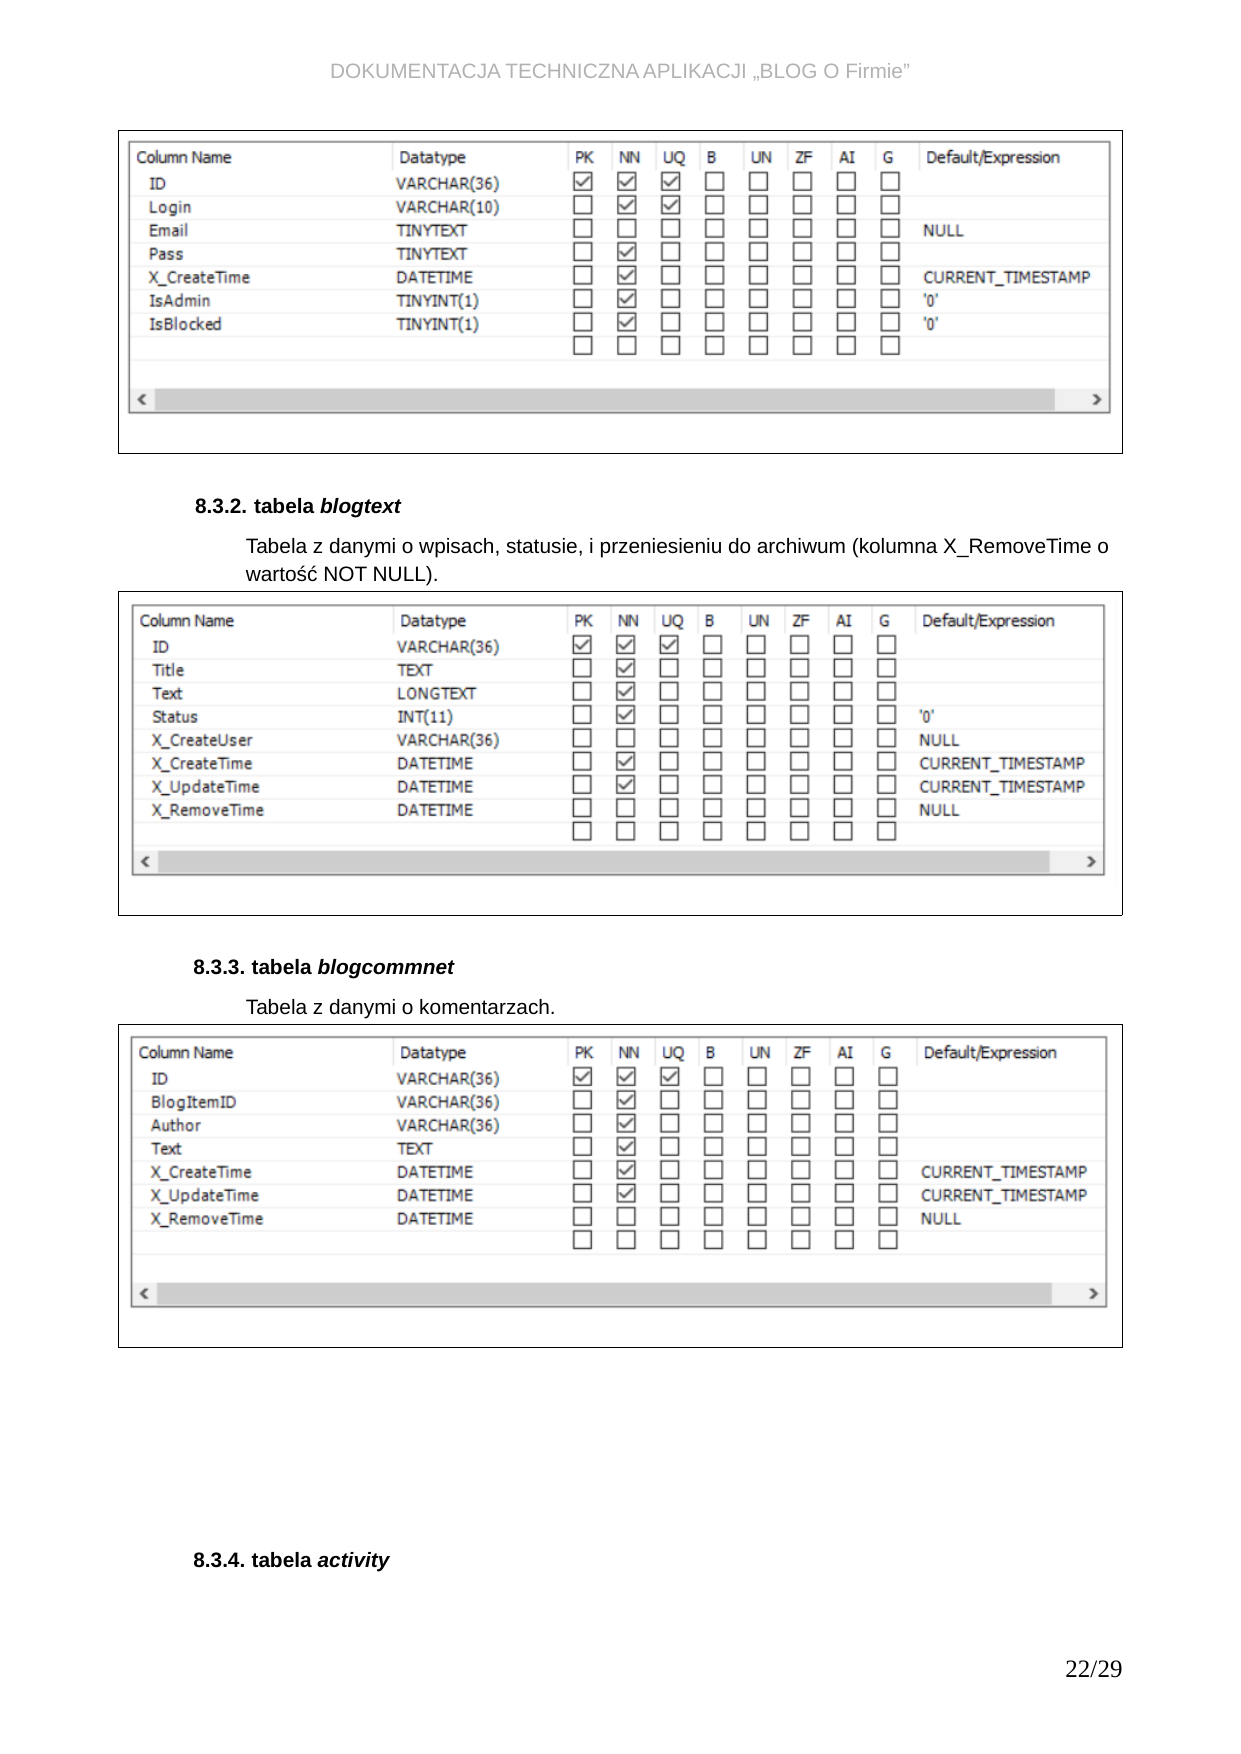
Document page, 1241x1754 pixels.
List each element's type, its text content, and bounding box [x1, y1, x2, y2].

list Tabela z danymi o komentarzach. [193, 995, 1122, 1019]
table_header [119, 592, 1122, 915]
list Tabela z danymi o wpisach, statusie, i przeniesieniu do archiwum (kolumna X_RemoveTime o wartość NOT NULL). [193, 533, 1122, 586]
table_header [119, 131, 1122, 453]
table_header [119, 1025, 1122, 1347]
list Tabela BlogCommnet [193, 955, 1122, 979]
list Tabela BlogText [195, 493, 1122, 517]
picture [123, 1029, 1117, 1318]
picture [123, 136, 1117, 424]
list Tabela Activity [193, 1547, 1122, 1571]
picture [123, 596, 1117, 886]
